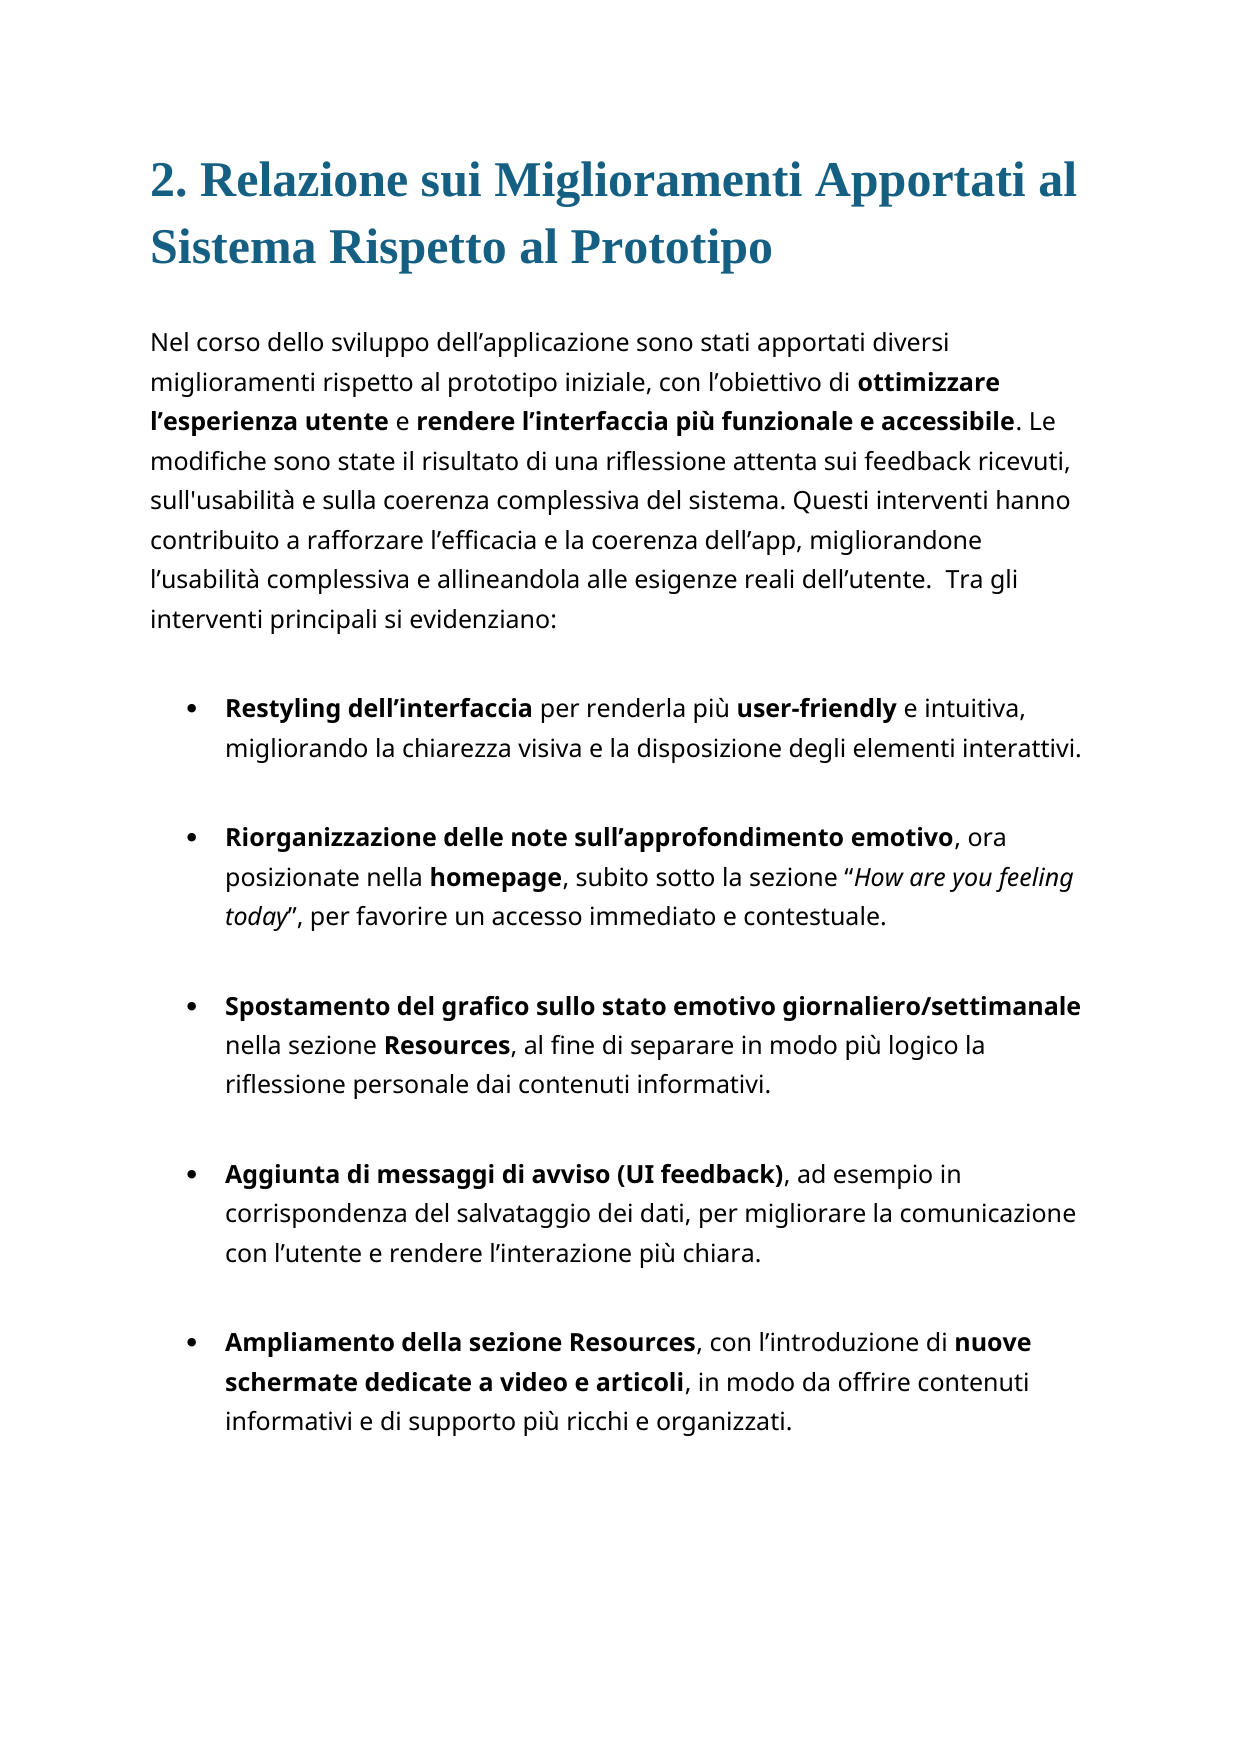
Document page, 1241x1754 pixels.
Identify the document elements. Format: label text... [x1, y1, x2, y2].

text 2. Relazione sui Miglioramenti Apportati al Sistema Rispetto al Prototipo [150, 150, 1090, 274]
list Ampliamento della sezione Resources, con l’introduzione di nuove schermate dedicate a video e articoli, in modo da offrire contenuti informativi e di supporto più ricchi e organizzati. [187, 1325, 1090, 1438]
text Nel corso dello sviluppo dell’applicazione sono stati apportati diversi miglioramenti rispetto al prototipo iniziale, con l’obiettivo di ottimizzare l’esperienza utente e rendere l’interfaccia più funzionale e accessibile. Le modifiche sono state il risultato di una riflessione attenta sui feedback ricevuti, sull'usabilità e sulla coerenza complessiva del sistema. Questi interventi hanno contribuito a rafforzare l’efficacia e la coerenza dell’app, migliorandone l’usabilità complessiva e allineandola alle esigenze reali dell’utente. Tra gli interventi principali si evidenziano: [150, 325, 1090, 635]
list Restyling dell’interfaccia per renderla più user-friendly e intuitiva, migliorando la chiarezza visiva e la disposizione degli elementi interattivi. [187, 691, 1090, 764]
list Riorganizzazione delle note sull’approfondimento emotivo, ora posizionate nella homepage, subito sotto la sezione “How are you feeling today”, per favorire un accesso immediato e contestuale. [187, 820, 1090, 933]
list Spostamento del grafico sullo stato emotivo giornaliero/settimanale nella sezione Resources, al fine di separare in modo più logico la riflessione personale dai contenuti informativi. [187, 988, 1090, 1101]
list Aggiunta di messaggi di avviso (UI feedback), ad esempio in corrispondenza del salvataggio dei dati, per migliorare la comunicazione con l’utente e rendere l’interazione più chiara. [187, 1157, 1090, 1270]
